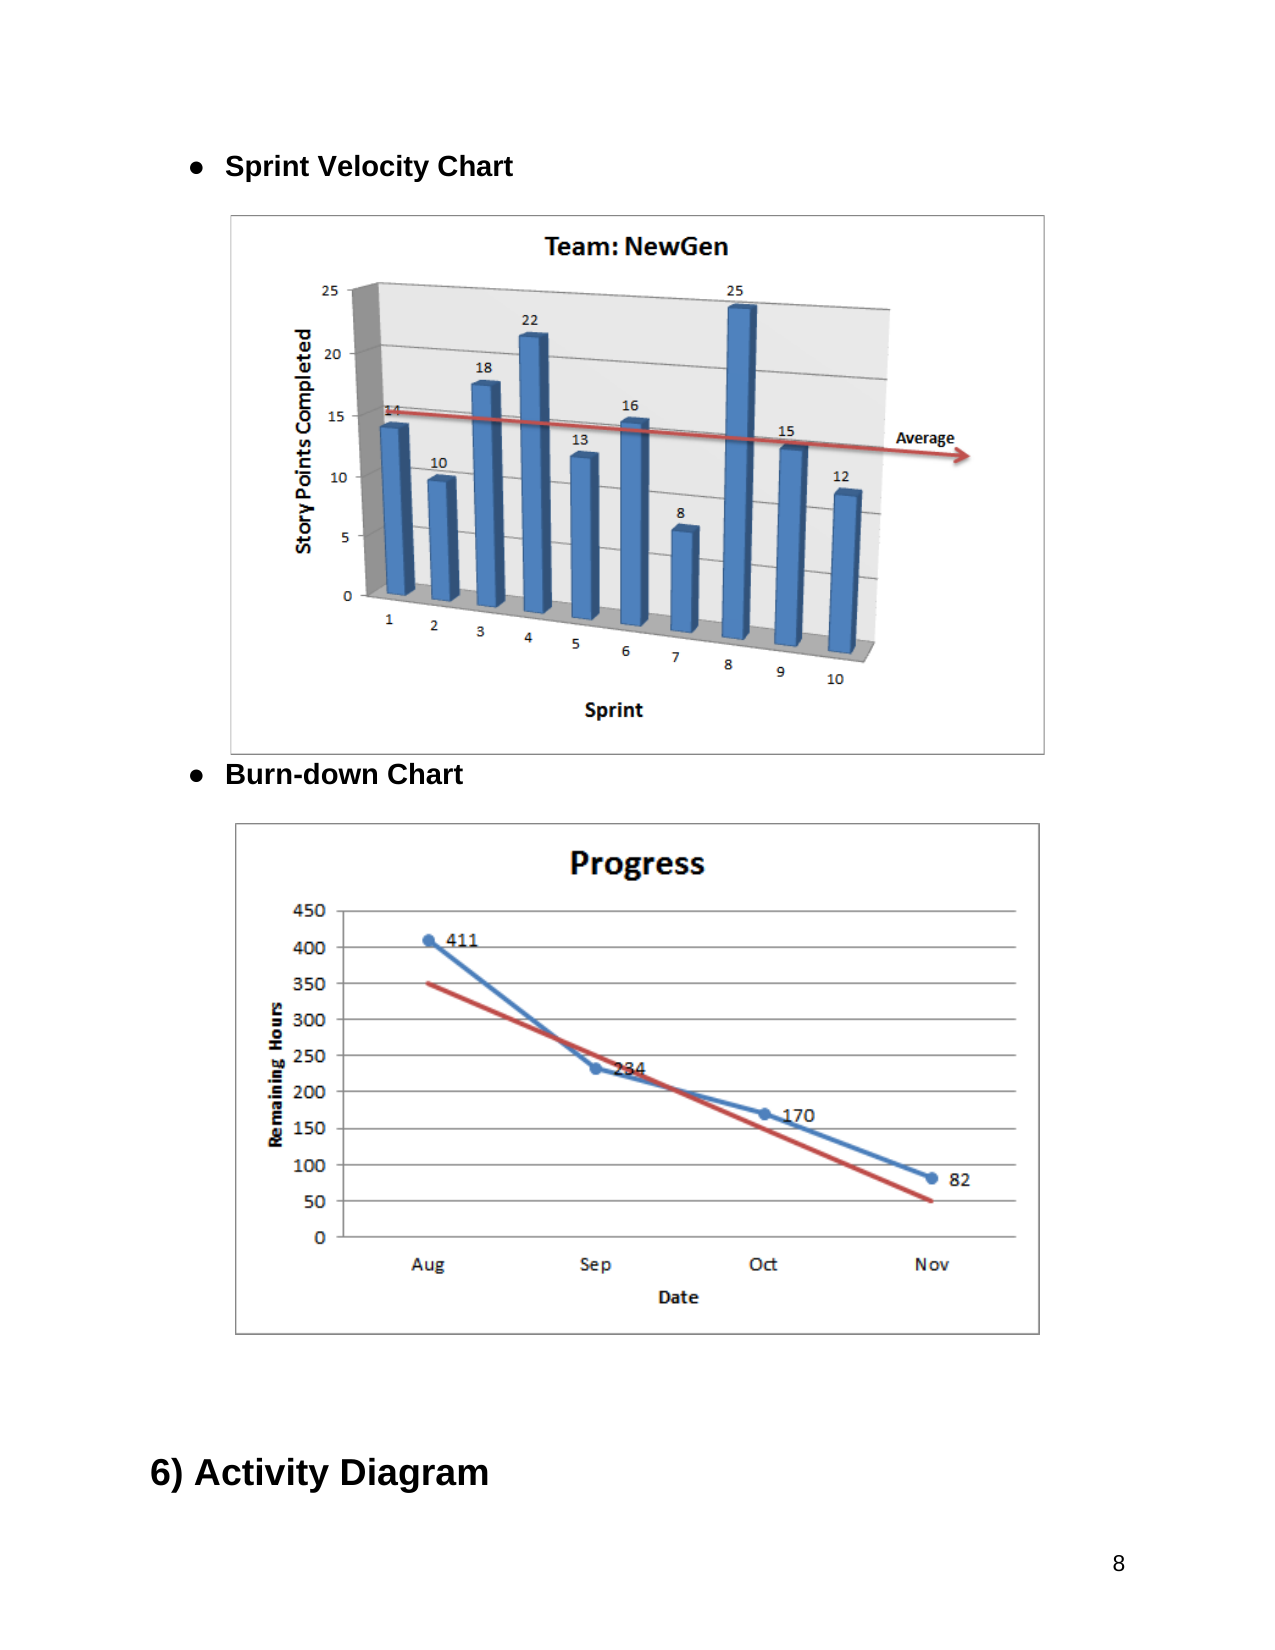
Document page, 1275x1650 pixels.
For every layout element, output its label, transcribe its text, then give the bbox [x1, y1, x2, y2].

subtitle Burn-down Chart [187, 758, 1125, 791]
picture [235, 823, 1040, 1335]
subtitle 6) Activity Diagram [150, 1451, 1125, 1493]
picture [230, 215, 1045, 755]
subtitle Sprint Velocity Chart [187, 150, 1125, 183]
